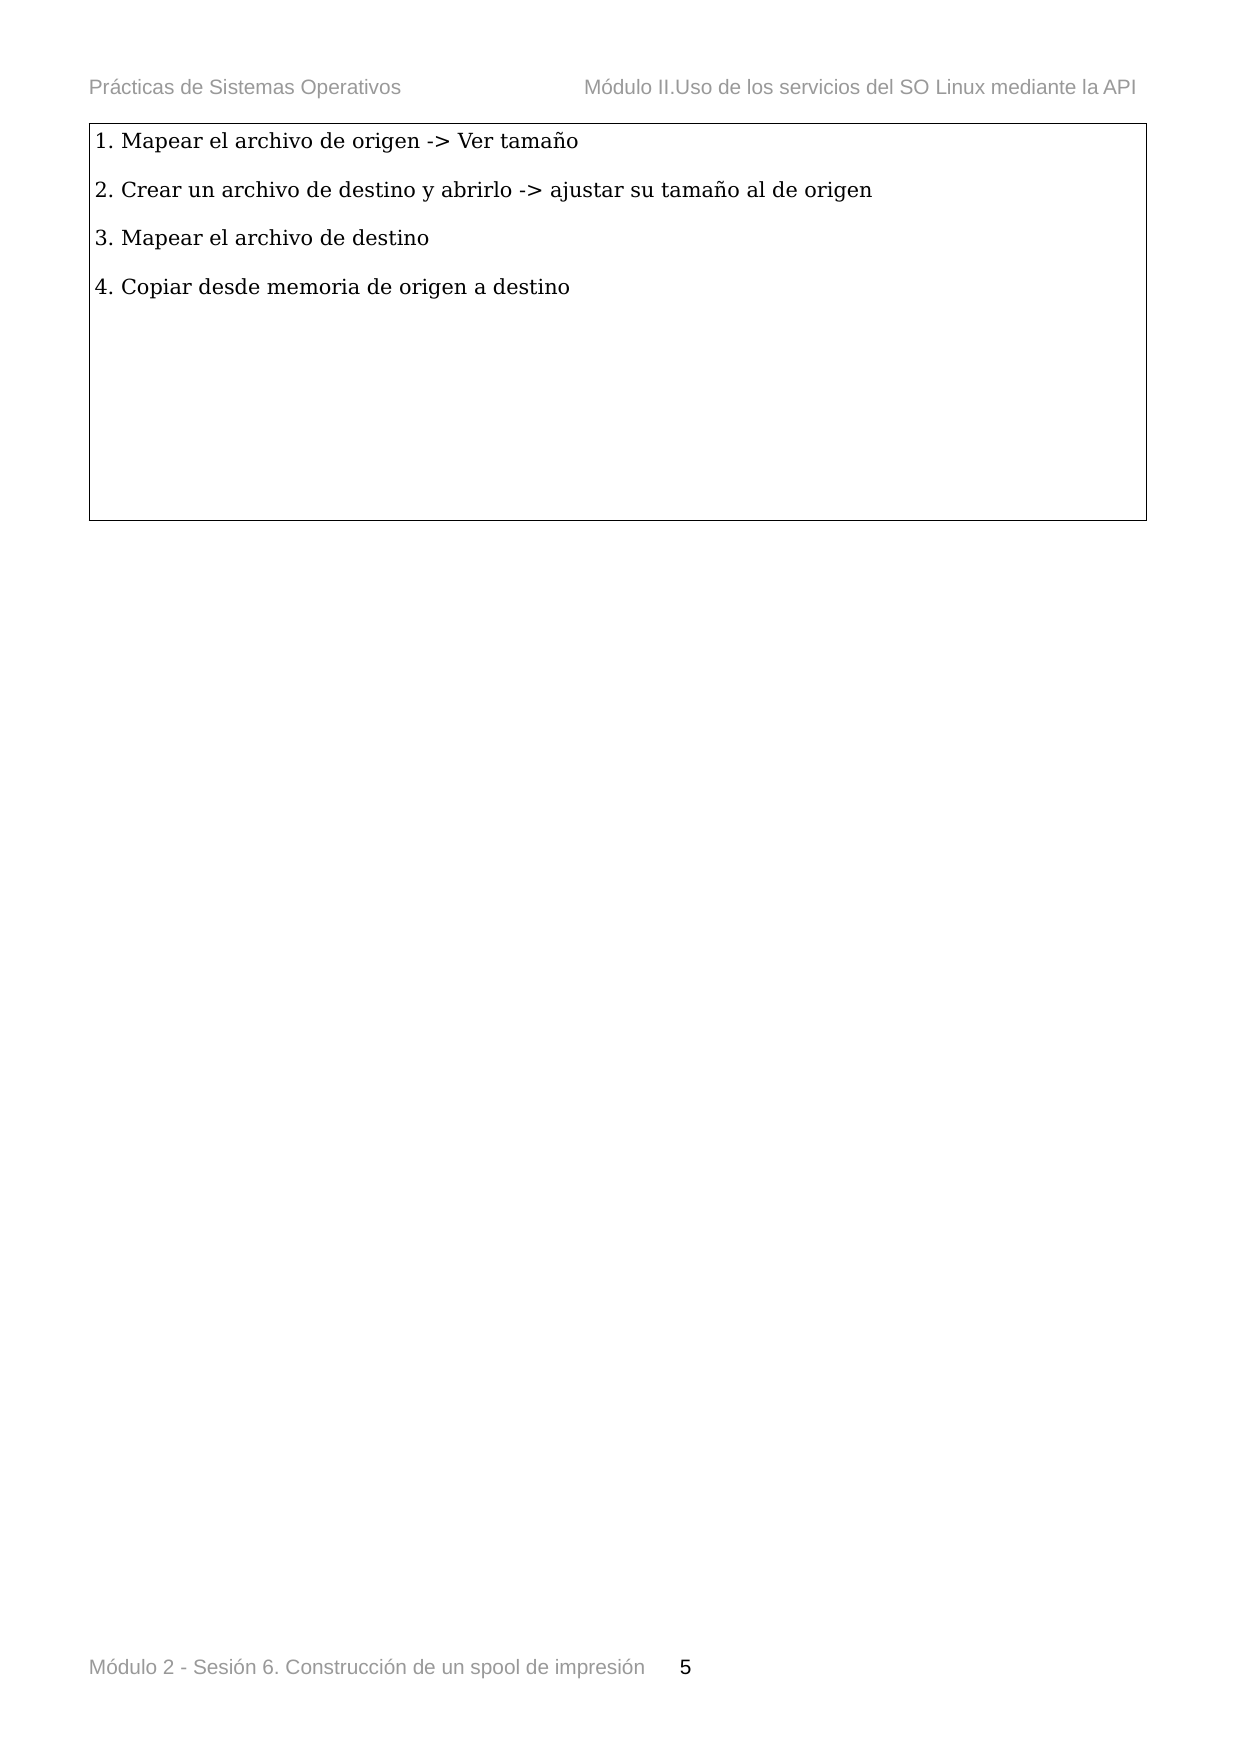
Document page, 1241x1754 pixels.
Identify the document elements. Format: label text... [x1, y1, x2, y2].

table_header 1. Mapear el archivo de origen -> Ver tamaño 2. Crear un archivo de destino y abrirlo -> ajustar su tamaño al de origen 3. Mapear el archivo de destino 4. Copiar desde memoria de origen a destino [90, 124, 1146, 520]
